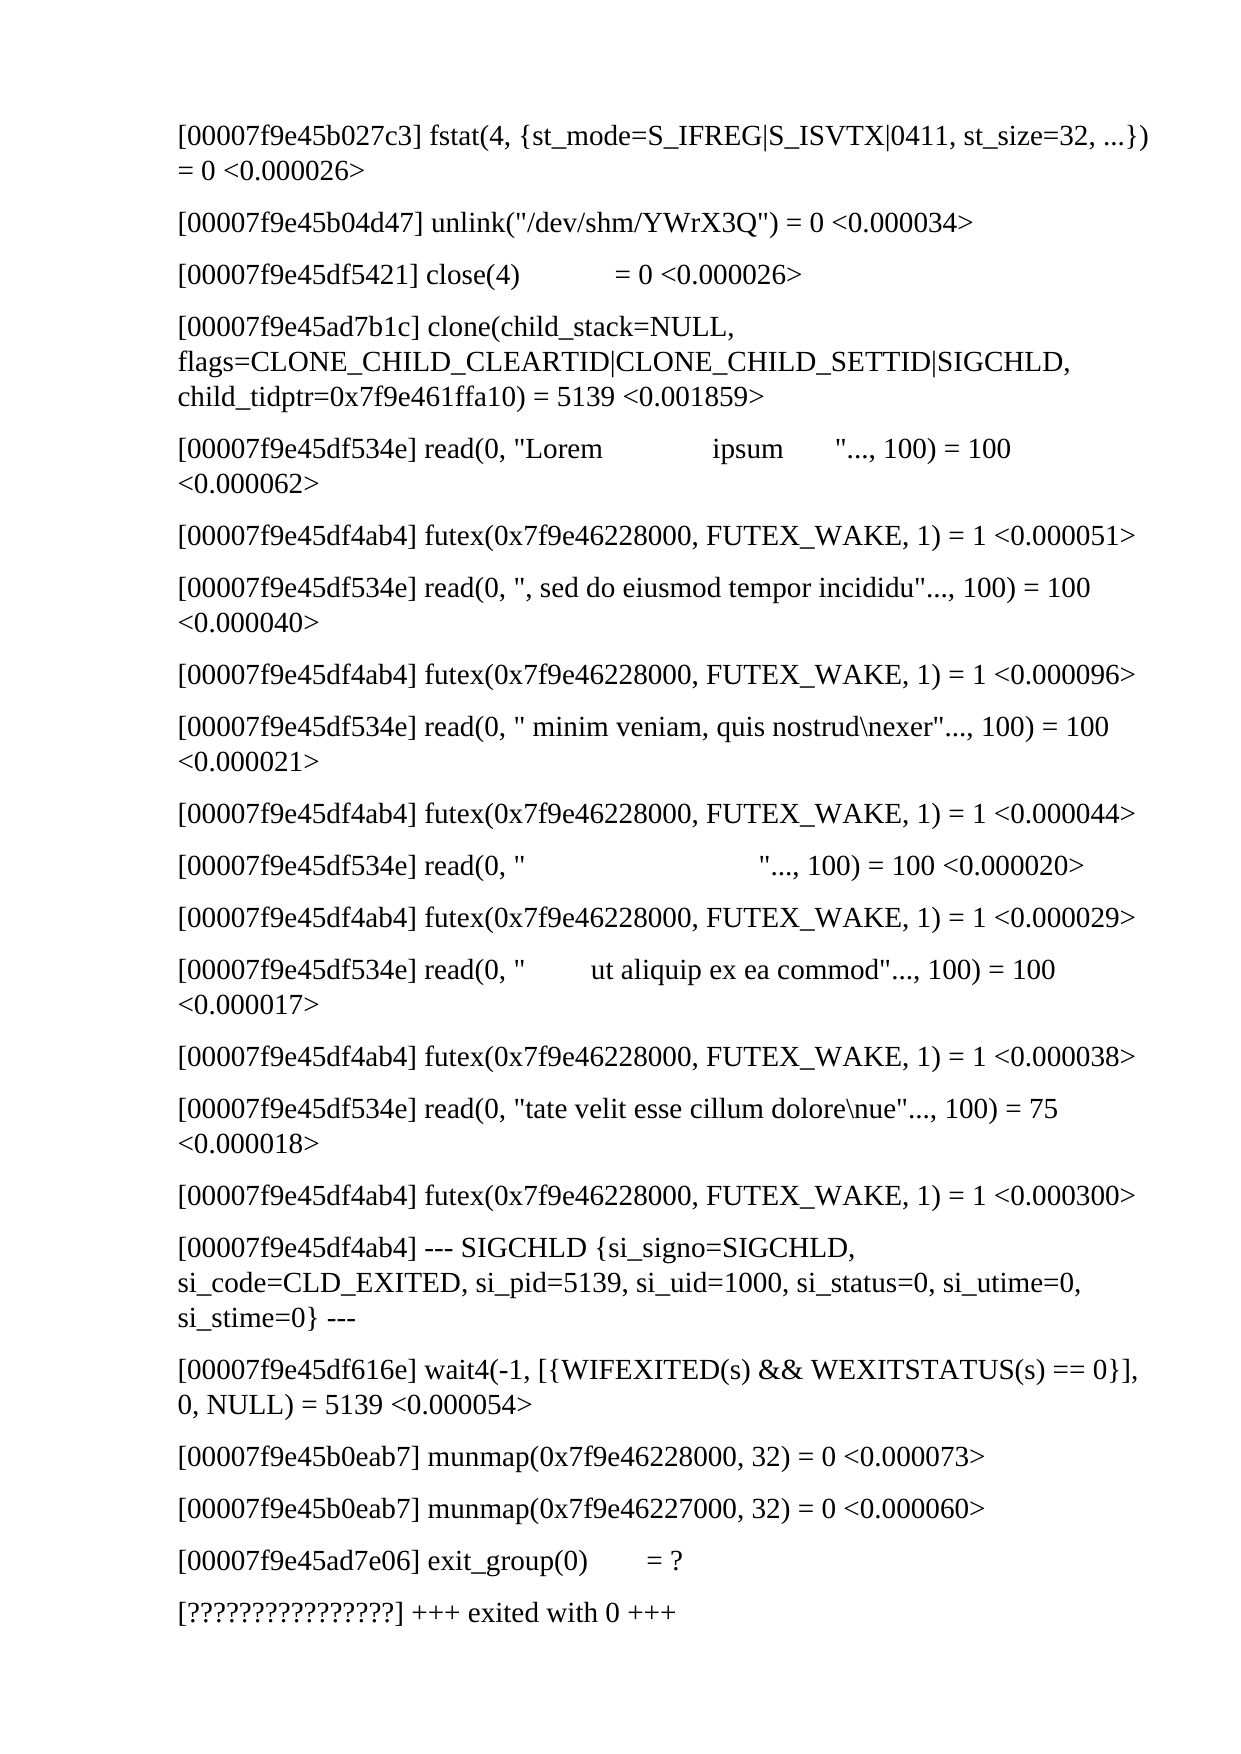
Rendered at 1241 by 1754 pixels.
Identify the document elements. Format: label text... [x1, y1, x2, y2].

text [00007f9e45df534e] read(0, "tate velit esse cillum dolore\nue"..., 100) = 75 <0.000018> [177, 1091, 1152, 1159]
text [00007f9e45df616e] wait4(-1, [{WIFEXITED(s) && WEXITSTATUS(s) == 0}], 0, NULL) = 5139 <0.000054> [177, 1352, 1152, 1421]
text [00007f9e45df534e] read(0, " ut aliquip ex ea commod"..., 100) = 100 <0.000017> [177, 952, 1152, 1021]
text [00007f9e45b0eab7] munmap(0x7f9e46228000, 32) = 0 <0.000073> [177, 1439, 1152, 1473]
text [00007f9e45df4ab4] futex(0x7f9e46228000, FUTEX_WAKE, 1) = 1 <0.000029> [177, 900, 1152, 933]
text [00007f9e45df534e] read(0, "Lorem ipsum "..., 100) = 100 <0.000062> [177, 431, 1152, 500]
text [00007f9e45df4ab4] --- SIGCHLD {si_signo=SIGCHLD, si_code=CLD_EXITED, si_pid=5139, si_uid=1000, si_status=0, si_utime=0, si_stime=0} --- [177, 1230, 1152, 1334]
text [????????????????] +++ exited with 0 +++ [177, 1595, 1152, 1628]
text [00007f9e45df534e] read(0, " minim veniam, quis nostrud\nexer"..., 100) = 100 <0.000021> [177, 709, 1152, 778]
text [00007f9e45df4ab4] futex(0x7f9e46228000, FUTEX_WAKE, 1) = 1 <0.000038> [177, 1039, 1152, 1072]
text [00007f9e45df4ab4] futex(0x7f9e46228000, FUTEX_WAKE, 1) = 1 <0.000051> [177, 518, 1152, 552]
text [00007f9e45df4ab4] futex(0x7f9e46228000, FUTEX_WAKE, 1) = 1 <0.000096> [177, 657, 1152, 691]
text [00007f9e45ad7e06] exit_group(0) = ? [177, 1543, 1152, 1576]
text [00007f9e45b0eab7] munmap(0x7f9e46227000, 32) = 0 <0.000060> [177, 1491, 1152, 1524]
text [00007f9e45df534e] read(0, " "..., 100) = 100 <0.000020> [177, 848, 1152, 882]
text [00007f9e45df534e] read(0, ", sed do eiusmod tempor incididu"..., 100) = 100 <0.000040> [177, 570, 1152, 639]
text [00007f9e45df4ab4] futex(0x7f9e46228000, FUTEX_WAKE, 1) = 1 <0.000300> [177, 1178, 1152, 1211]
text [00007f9e45df4ab4] futex(0x7f9e46228000, FUTEX_WAKE, 1) = 1 <0.000044> [177, 796, 1152, 830]
text [00007f9e45b04d47] unlink("/dev/shm/YWrX3Q") = 0 <0.000034> [177, 205, 1152, 239]
text [00007f9e45b027c3] fstat(4, {st_mode=S_IFREG|S_ISVTX|0411, st_size=32, ...}) = 0 <0.000026> [177, 118, 1152, 187]
text [00007f9e45df5421] close(4) = 0 <0.000026> [177, 257, 1152, 291]
text [00007f9e45ad7b1c] clone(child_stack=NULL, flags=CLONE_CHILD_CLEARTID|CLONE_CHILD_SETTID|SIGCHLD, child_tidptr=0x7f9e461ffa10) = 5139 <0.001859> [177, 309, 1152, 413]
